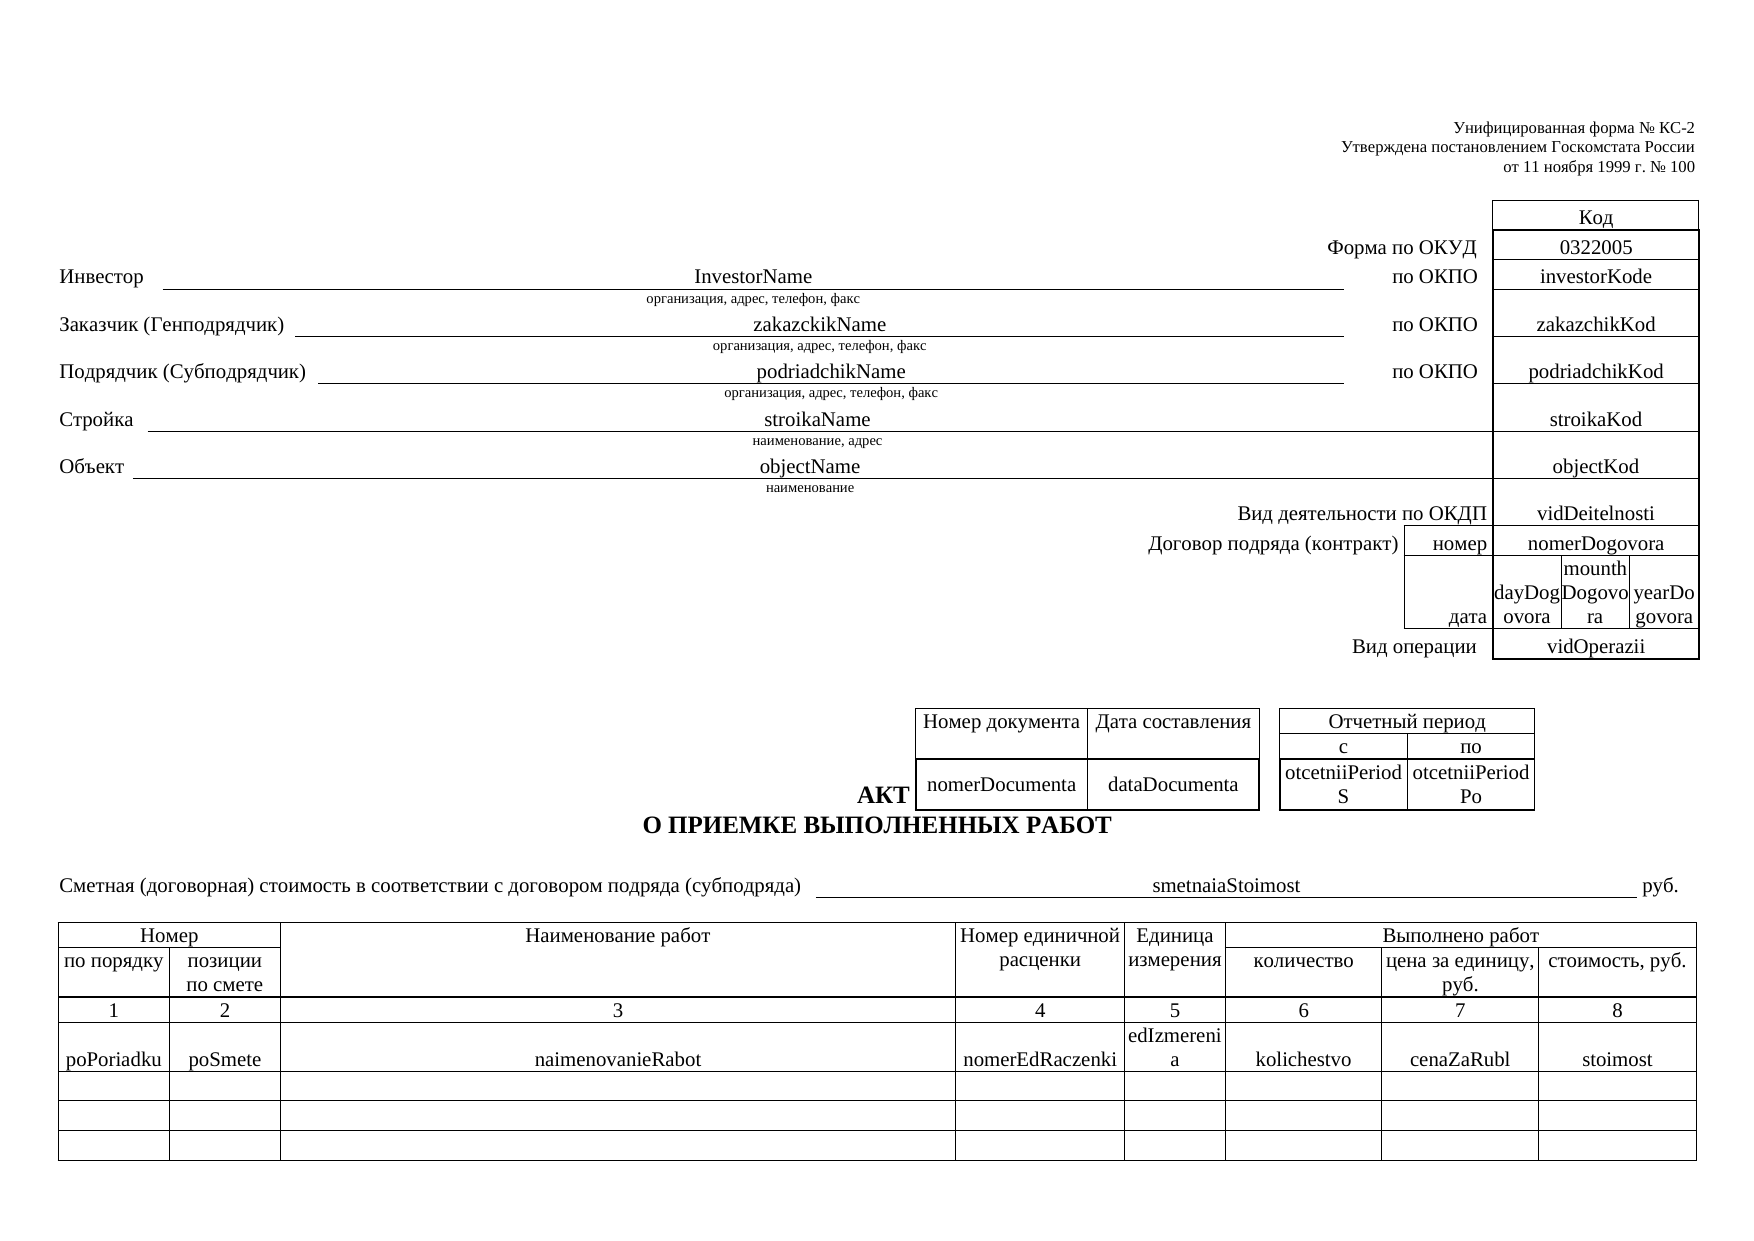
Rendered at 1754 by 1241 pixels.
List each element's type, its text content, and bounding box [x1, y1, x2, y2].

table_cell otcetniiPeriodS [1281, 760, 1407, 808]
table_cell dataDocumenta [1088, 760, 1258, 808]
table_cell objectName [133, 449, 1492, 478]
table_cell [170, 1072, 280, 1100]
table_cell Договор подряда (контракт) [133, 525, 1404, 555]
table_cell poSmete [170, 1023, 280, 1071]
table_cell [1226, 1131, 1381, 1159]
table_cell 1 [59, 998, 169, 1022]
table_cell [1125, 1101, 1225, 1130]
table_cell наименование [133, 479, 1492, 496]
table_cell позиции по смете [170, 948, 280, 996]
table_cell [59, 478, 133, 496]
table_cell [59, 628, 133, 658]
table_cell с [1280, 734, 1407, 758]
table_header smetnaiaStoimost [816, 868, 1637, 897]
text от 11 ноября 1999 г. № 100 [59, 156, 1695, 176]
table_cell podriadchikKod [1494, 337, 1698, 383]
table_header Наименование работ [281, 923, 955, 996]
table_cell [956, 1131, 1124, 1159]
table_cell организация, адрес, телефон, факс [318, 384, 1343, 401]
table_cell 4 [956, 998, 1124, 1022]
table_cell по ОКПО [1344, 336, 1492, 383]
table_cell организация, адрес, телефон, факс [295, 337, 1343, 354]
table_cell 7 [1382, 998, 1538, 1022]
table_cell poPoriadku [59, 1023, 169, 1071]
table_cell zakazchikKod [1494, 290, 1698, 336]
table_header Выполнено работ [1226, 923, 1696, 947]
table_cell objectKod [1494, 432, 1698, 478]
table_cell наименование, адрес [148, 432, 1492, 448]
table_cell nomerDogovora [1494, 526, 1698, 555]
table_cell [59, 525, 133, 555]
table_cell [1226, 1101, 1381, 1130]
table_cell цена за единицу, руб. [1382, 948, 1538, 996]
table_cell Инвестор [59, 259, 162, 288]
table_header [59, 708, 915, 758]
table_cell vidDeitelnosti [1494, 479, 1698, 525]
table_cell cenaZaRubl [1382, 1023, 1538, 1071]
table_cell Объект [59, 449, 133, 478]
table_cell АКТ [59, 758, 915, 808]
table_cell [1260, 758, 1279, 808]
table_cell [170, 1131, 280, 1159]
table_cell [1382, 1101, 1538, 1130]
table_cell [956, 1072, 1124, 1100]
table_cell [59, 555, 133, 628]
table_cell [59, 383, 318, 401]
table_cell [1382, 1072, 1538, 1100]
table_cell 0322005 [1494, 231, 1698, 259]
table_cell организация, адрес, телефон, факс [163, 290, 1343, 306]
table_cell [1539, 1101, 1696, 1130]
table_cell investorKode [1494, 260, 1698, 288]
table_cell stoimost [1539, 1023, 1696, 1071]
table_cell stroikaKod [1494, 384, 1698, 431]
table_cell [59, 336, 295, 354]
table_cell podriadchikName [318, 354, 1343, 383]
table_header Номер единичной расценки [956, 923, 1124, 996]
table_header руб. [1637, 868, 1695, 897]
table_cell dayDogovora [1494, 556, 1561, 628]
table_cell yearDogovora [1630, 556, 1698, 628]
table_cell otcetniiPeriodPo [1408, 760, 1534, 808]
table_cell [1344, 383, 1492, 401]
table_cell 8 [1539, 998, 1696, 1022]
table_cell [1539, 1072, 1696, 1100]
table_cell edIzmerenia [1125, 1023, 1225, 1071]
table_cell mounthDogovora [1562, 556, 1629, 628]
table_header Номер документа [916, 709, 1087, 758]
table_header [59, 200, 1492, 229]
table_cell Вид операции [133, 628, 1492, 658]
table_cell по ОКПО [1344, 289, 1492, 336]
table_cell [59, 1131, 169, 1159]
table_cell [59, 431, 148, 448]
table_cell [133, 555, 1404, 628]
table_cell nomerDocumenta [917, 760, 1087, 808]
table_cell [956, 1101, 1124, 1130]
table_cell номер [1405, 526, 1492, 555]
table_cell InvestorName [163, 259, 1343, 288]
table_cell 3 [281, 998, 955, 1022]
table_cell [1539, 1131, 1696, 1159]
table_cell по ОКПО [1344, 259, 1492, 288]
table_cell [59, 1072, 169, 1100]
table_cell 6 [1226, 998, 1381, 1022]
table_cell [59, 1101, 169, 1130]
table_header Номер [59, 923, 280, 947]
table_cell nomerEdRaczenki [956, 1023, 1124, 1071]
table_header Отчетный период [1280, 709, 1534, 733]
table_cell [281, 1101, 955, 1130]
table_cell [281, 1072, 955, 1100]
table_header Дата составления [1088, 709, 1259, 758]
table_header [1260, 708, 1279, 733]
table_header Сметная (договорная) стоимость в соответствии с договором подряда (субподряда) [59, 868, 816, 897]
table_cell [1125, 1131, 1225, 1159]
table_header Единица измерения [1125, 923, 1225, 996]
table_cell количество [1226, 948, 1381, 996]
table_cell stroikaName [148, 401, 1492, 431]
table_cell Форма по ОКУД [59, 229, 1492, 259]
table_cell [59, 289, 162, 306]
table_cell по порядку [59, 948, 169, 996]
table_cell дата [1405, 556, 1492, 628]
table_header Код [1493, 201, 1698, 229]
table_cell Заказчик (Генподрядчик) [59, 306, 295, 336]
table_cell Вид деятельности по ОКДП [133, 496, 1492, 525]
table_cell Стройка [59, 401, 148, 431]
table_cell kolichestvo [1226, 1023, 1381, 1071]
table_cell стоимость, руб. [1539, 948, 1696, 996]
table_cell 2 [170, 998, 280, 1022]
table_header [1535, 708, 1695, 808]
table_cell О ПРИЕМКЕ ВЫПОЛНЕННЫХ РАБОТ [59, 809, 1695, 843]
table_cell [170, 1101, 280, 1130]
table_cell [1226, 1072, 1381, 1100]
table_cell 5 [1125, 998, 1225, 1022]
text Унифицированная форма № КС-2 [59, 118, 1695, 137]
table_cell [59, 496, 133, 525]
table_cell [1260, 733, 1279, 758]
table_cell [1382, 1131, 1538, 1159]
table_cell Подрядчик (Субподрядчик) [59, 354, 318, 383]
table_cell по [1408, 734, 1534, 758]
table_cell zakazckikName [295, 306, 1343, 336]
table_cell vidOperazii [1494, 629, 1698, 658]
table_cell [281, 1131, 955, 1159]
table_cell naimenovanieRabot [281, 1023, 955, 1071]
text Утверждена постановлением Госкомстата России [59, 137, 1695, 156]
table_cell [1125, 1072, 1225, 1100]
